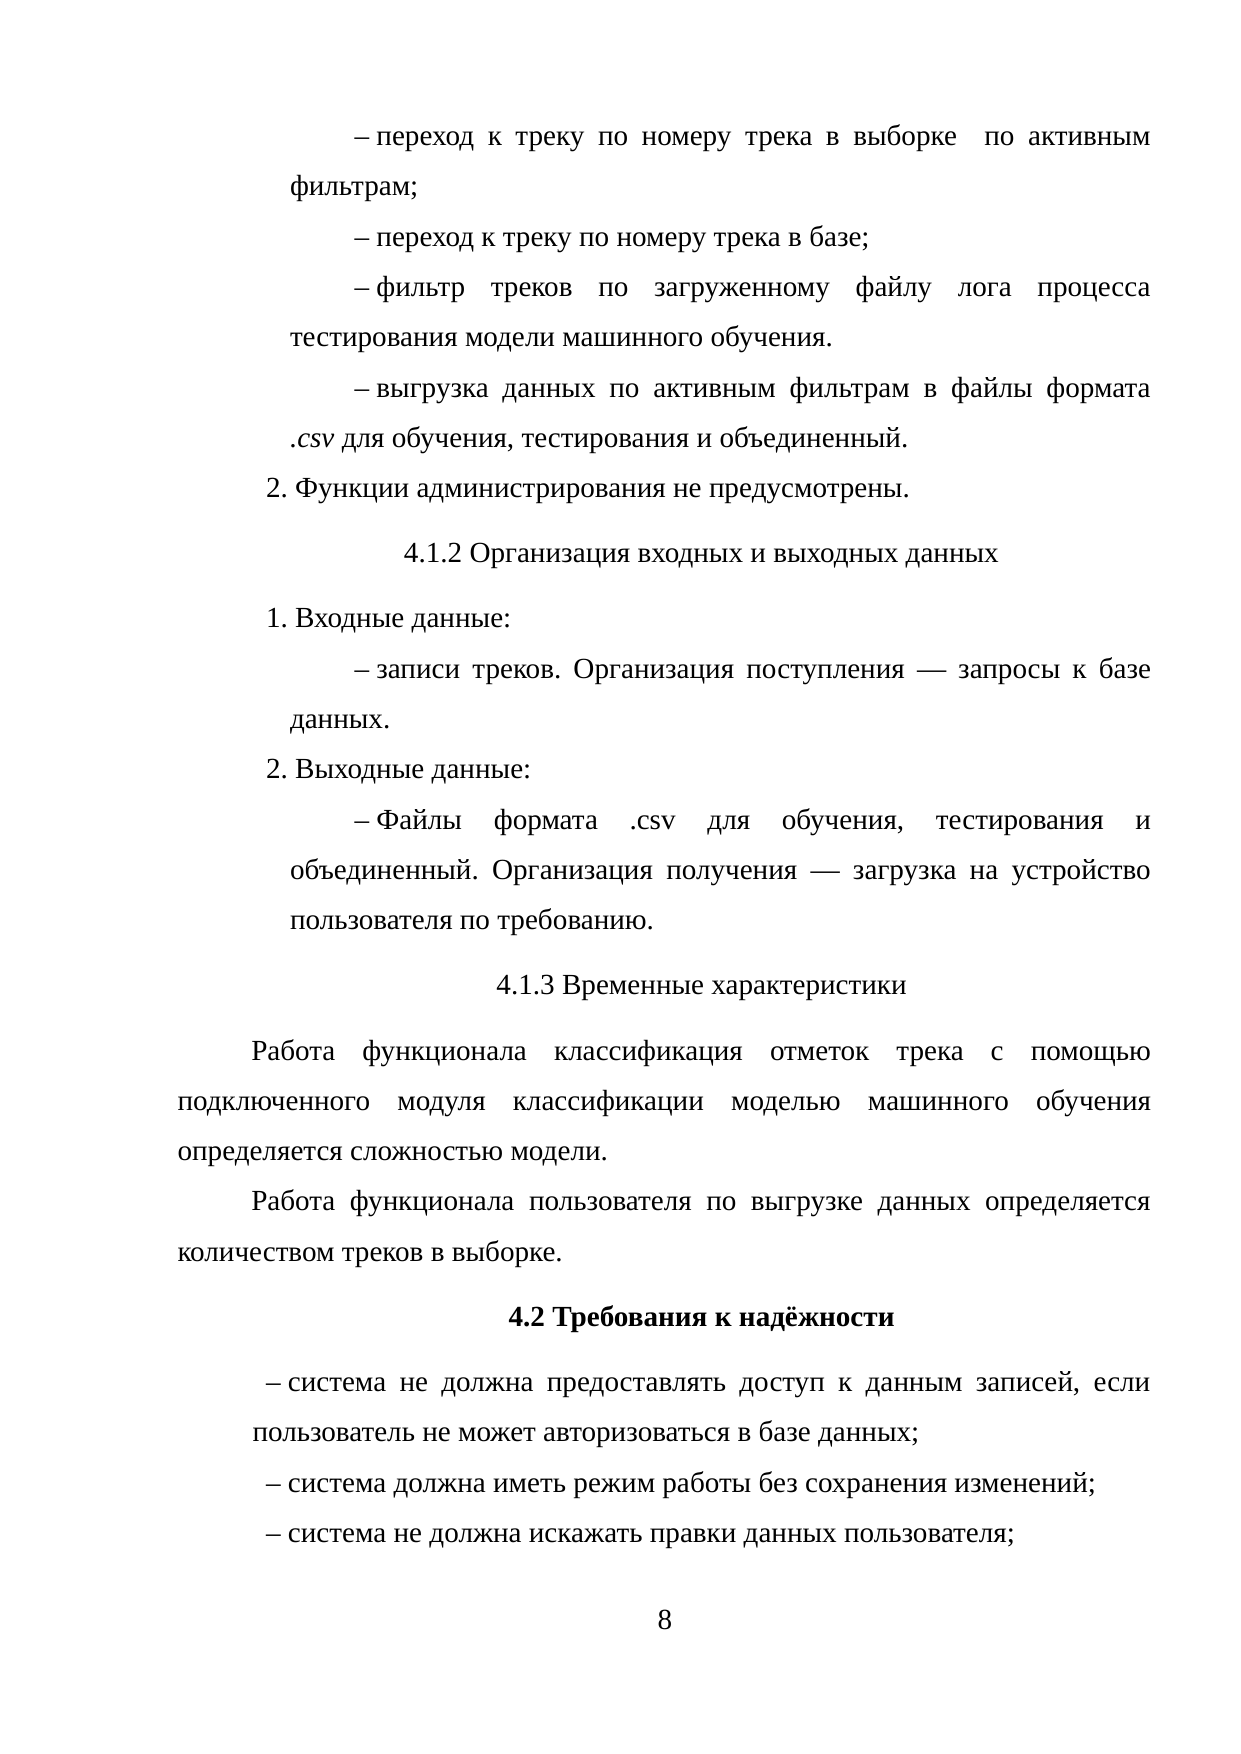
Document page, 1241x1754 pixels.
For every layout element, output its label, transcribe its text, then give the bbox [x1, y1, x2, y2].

subtitle Требования к надёжности [251, 1299, 1152, 1332]
list система должна иметь режим работы без сохранения изменений; [252, 1465, 1152, 1498]
list фильтр треков по загруженному файлу лога процесса тестирования модели машинного обучения. [290, 269, 1152, 353]
subtitle Организация входных и выходных данных [251, 535, 1152, 569]
list Функции администрирования не предусмотрены. [252, 470, 1152, 504]
list записи треков. Организация поступления — запросы к базе данных. [290, 651, 1152, 735]
list переход к треку по номеру трека в базе; [290, 219, 1152, 252]
list система не должна искажать правки данных пользователя; [252, 1515, 1152, 1548]
text Работа функционала классификация отметок трека с помощью подключенного модуля классификации моделью машинного обучения определяется сложностью модели. [177, 1033, 1152, 1167]
list система не должна предоставлять доступ к данным записей, если пользователь не может авторизоваться в базе данных; [252, 1364, 1152, 1448]
text Работа функционала пользователя по выгрузке данных определяется количеством треков в выборке. [177, 1183, 1152, 1267]
list выгрузка данных по активным фильтрам в файлы формата .csv для обучения, тестирования и объединенный. [290, 370, 1152, 453]
list Файлы формата .csv для обучения, тестирования и объединенный. Организация получения — загрузка на устройство пользователя по требованию. [290, 802, 1152, 936]
subtitle Временные характеристики [251, 967, 1152, 1001]
list переход к треку по номеру трека в выборке по активным фильтрам; [290, 118, 1152, 202]
list Входные данные: [252, 601, 1152, 634]
list Выходные данные: [252, 751, 1152, 785]
